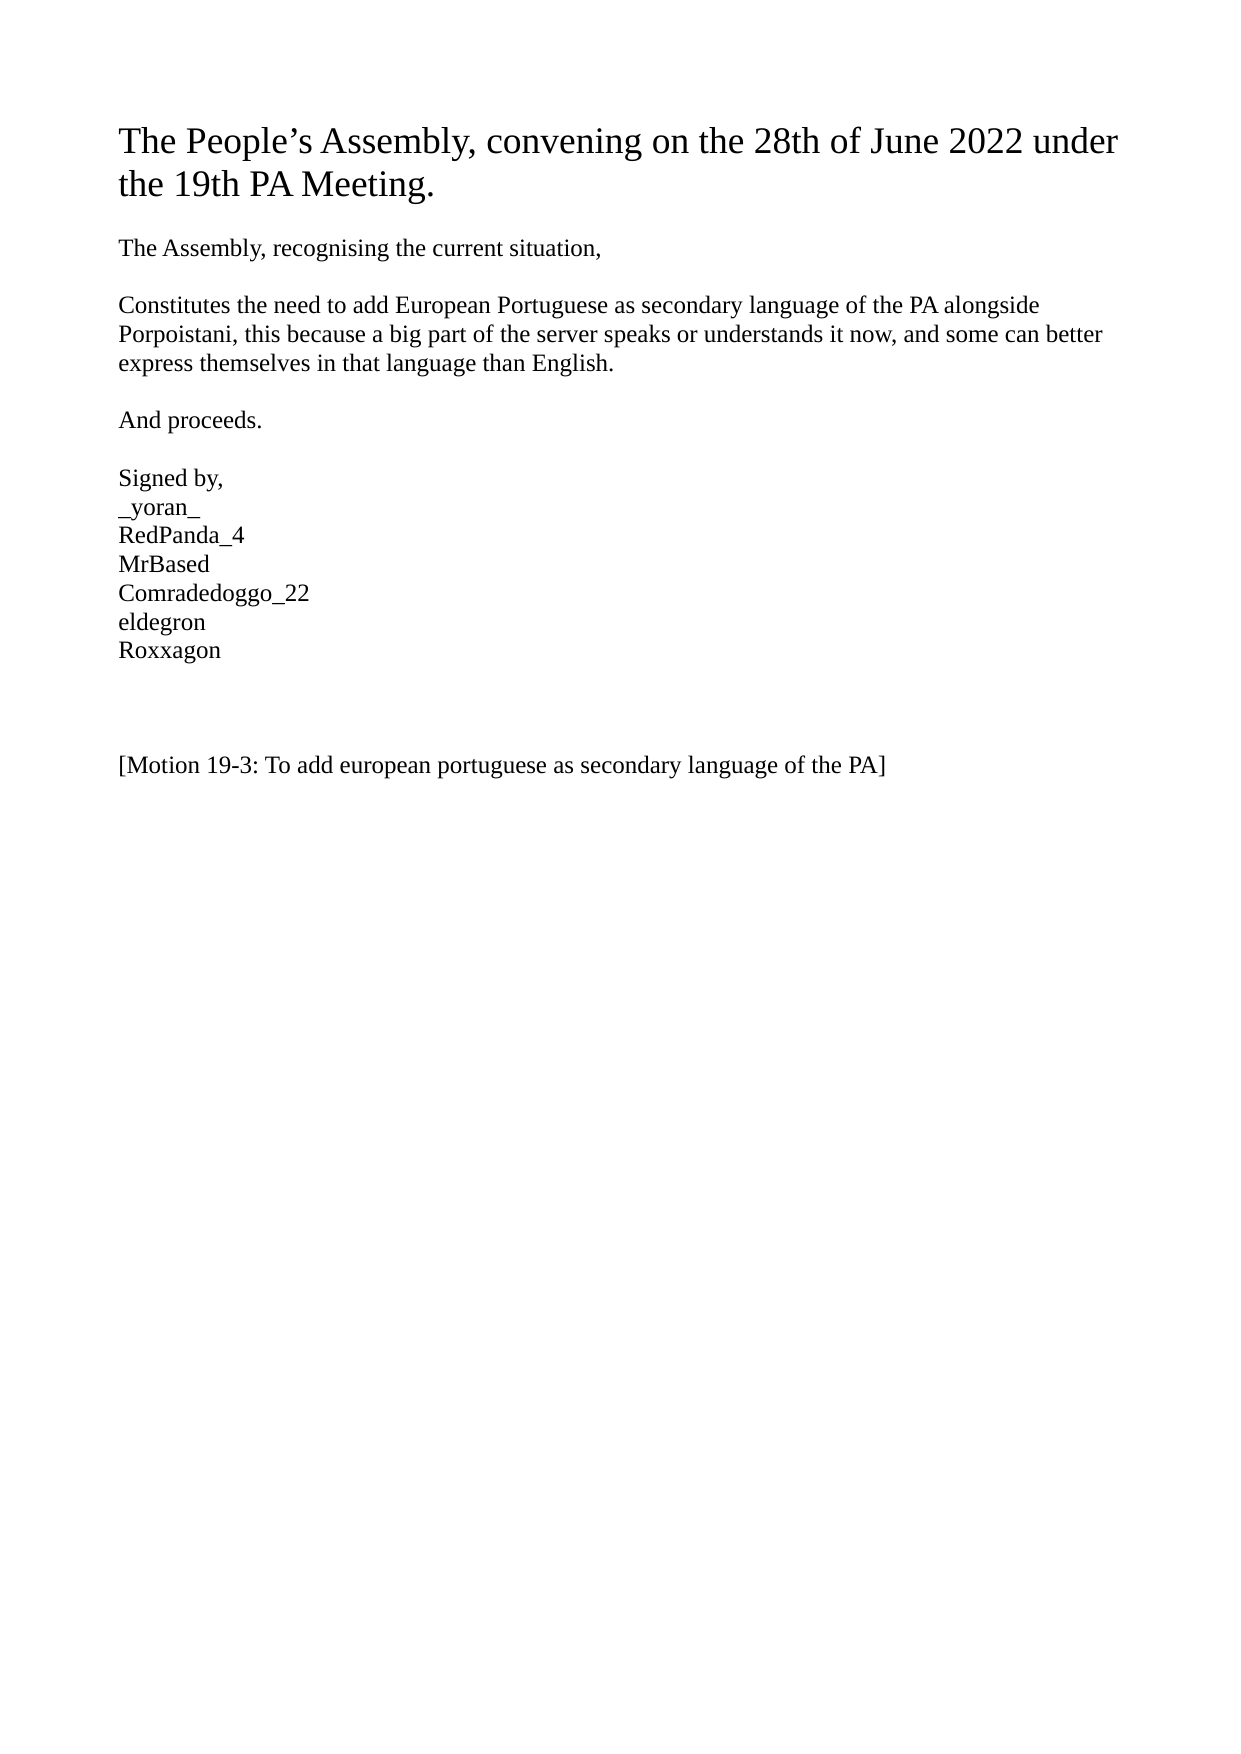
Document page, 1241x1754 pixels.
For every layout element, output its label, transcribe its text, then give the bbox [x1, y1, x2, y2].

text Signed by, [118, 463, 1122, 492]
text Constitutes the need to add European Portuguese as secondary language of the PA alongside Porpoistani, this because a big part of the server speaks or understands it now, and some can better express themselves in that language than English. [118, 291, 1122, 377]
text RedPanda_4 [118, 521, 1122, 549]
text The Assembly, recognising the current situation, [118, 233, 1122, 262]
text And proceeds. [118, 406, 1122, 434]
text eldegron [118, 607, 1122, 636]
text Comradedoggo_22 [118, 578, 1122, 607]
text MrBased [118, 549, 1122, 578]
text [Motion 19-3: To add european portuguese as secondary language of the PA] [118, 751, 1122, 779]
text The People’s Assembly, convening on the 28th of June 2022 under the 19th PA Meeting. [118, 118, 1122, 204]
text _yoran_ [118, 492, 1122, 521]
text Roxxagon [118, 636, 1122, 664]
